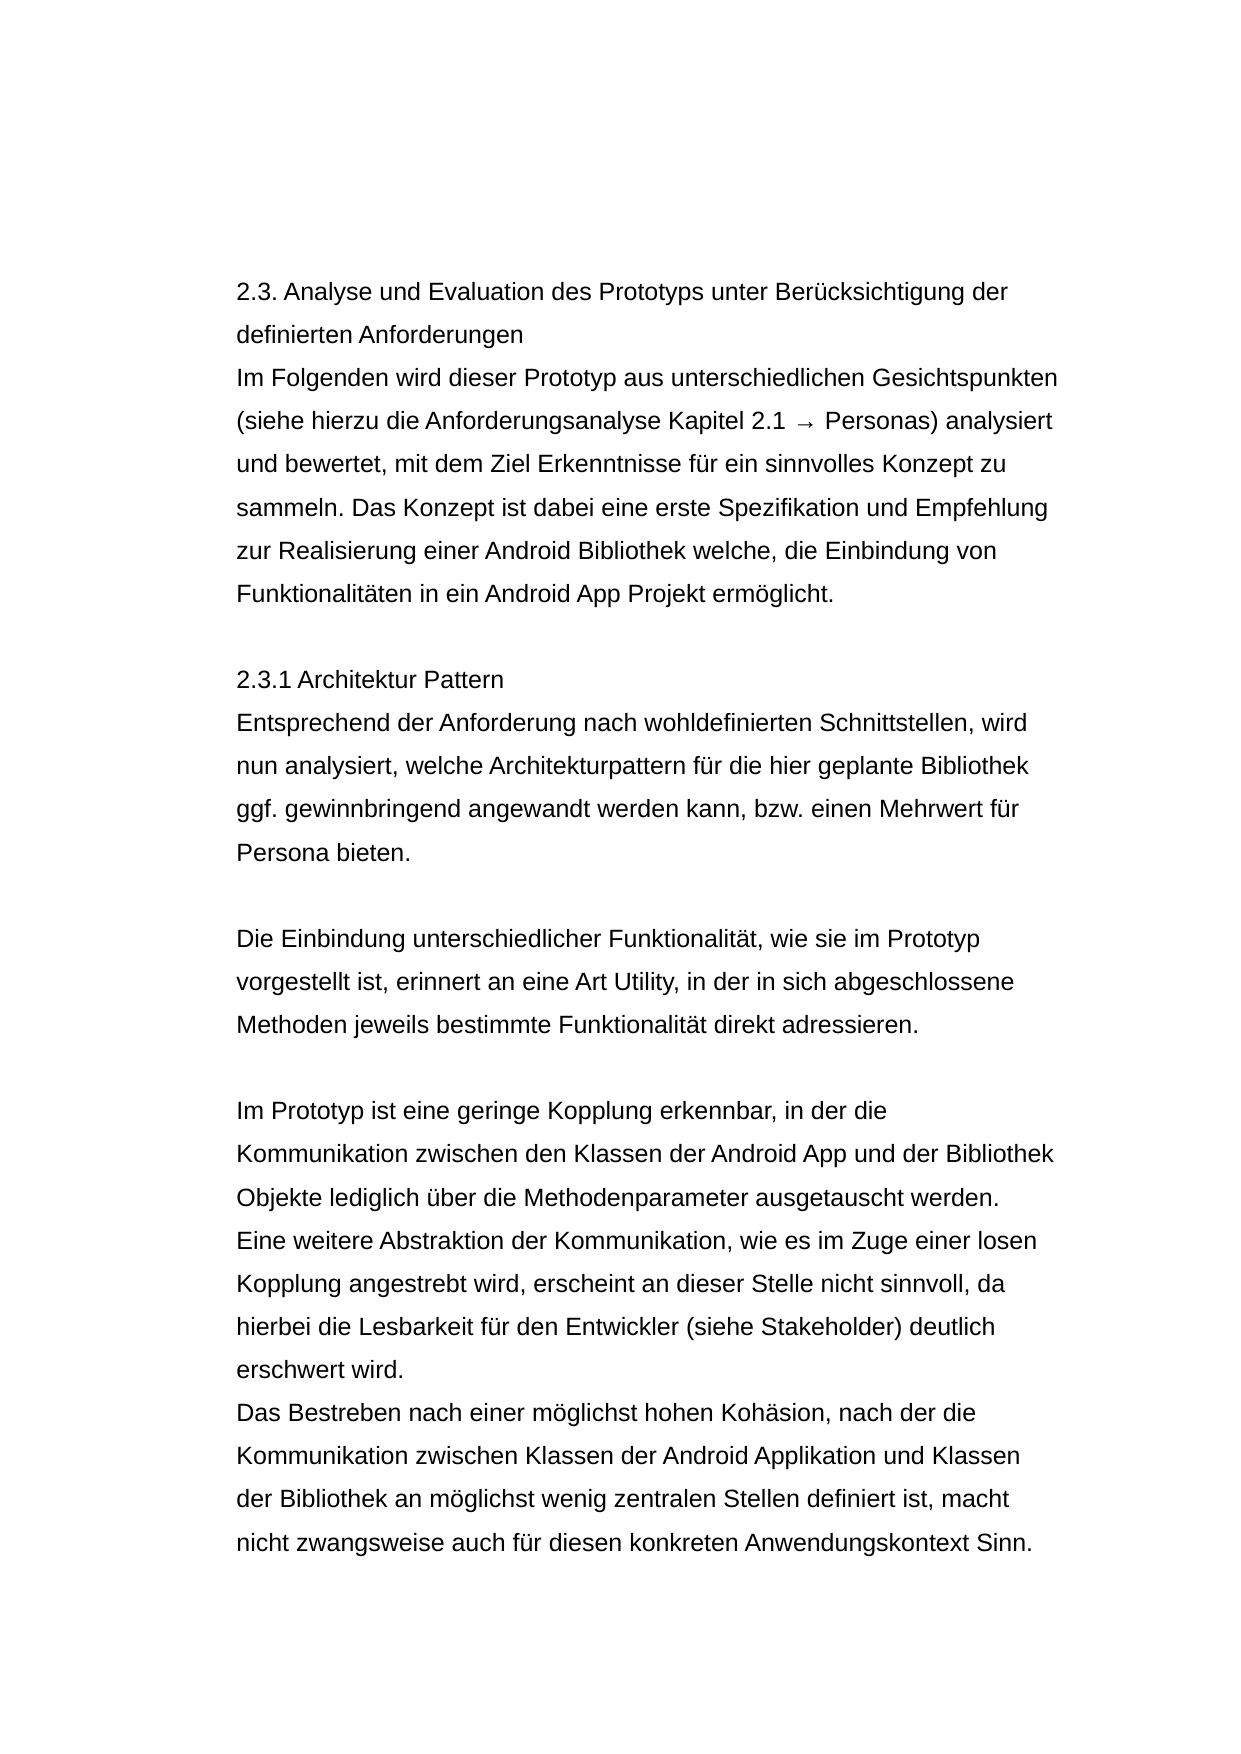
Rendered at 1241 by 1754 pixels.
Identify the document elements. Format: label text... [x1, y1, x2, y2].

text 2.3.1 Architektur Pattern [236, 665, 1063, 694]
text Eine weitere Abstraktion der Kommunikation, wie es im Zuge einer losen Kopplung angestrebt wird, erscheint an dieser Stelle nicht sinnvoll, da hierbei die Lesbarkeit für den Entwickler (siehe Stakeholder) deutlich erschwert wird. [236, 1226, 1063, 1384]
text Im Folgenden wird dieser Prototyp aus unterschiedlichen Gesichtspunkten (siehe hierzu die Anforderungsanalyse Kapitel 2.1 → Personas) analysiert und bewertet, mit dem Ziel Erkenntnisse für ein sinnvolles Konzept zu sammeln. Das Konzept ist dabei eine erste Spezifikation und Empfehlung zur Realisierung einer Android Bibliothek welche, die Einbindung von Funktionalitäten in ein Android App Projekt ermöglicht. [236, 363, 1063, 608]
text Die Einbindung unterschiedlicher Funktionalität, wie sie im Prototyp vorgestellt ist, erinnert an eine Art Utility, in der in sich abgeschlossene Methoden jeweils bestimmte Funktionalität direkt adressieren. [236, 924, 1063, 1039]
text Das Bestreben nach einer möglichst hohen Kohäsion, nach der die Kommunikation zwischen Klassen der Android Applikation und Klassen der Bibliothek an möglichst wenig zentralen Stellen definiert ist, macht nicht zwangsweise auch für diesen konkreten Anwendungskontext Sinn. [236, 1398, 1063, 1556]
text 2.3. Analyse und Evaluation des Prototyps unter Berücksichtigung der definierten Anforderungen [236, 277, 1063, 349]
text Im Prototyp ist eine geringe Kopplung erkennbar, in der die Kommunikation zwischen den Klassen der Android App und der Bibliothek Objekte lediglich über die Methodenparameter ausgetauscht werden. [236, 1096, 1063, 1211]
text Entsprechend der Anforderung nach wohldefinierten Schnittstellen, wird nun analysiert, welche Architekturpattern für die hier geplante Bibliothek ggf. gewinnbringend angewandt werden kann, bzw. einen Mehrwert für Persona bieten. [236, 708, 1063, 866]
